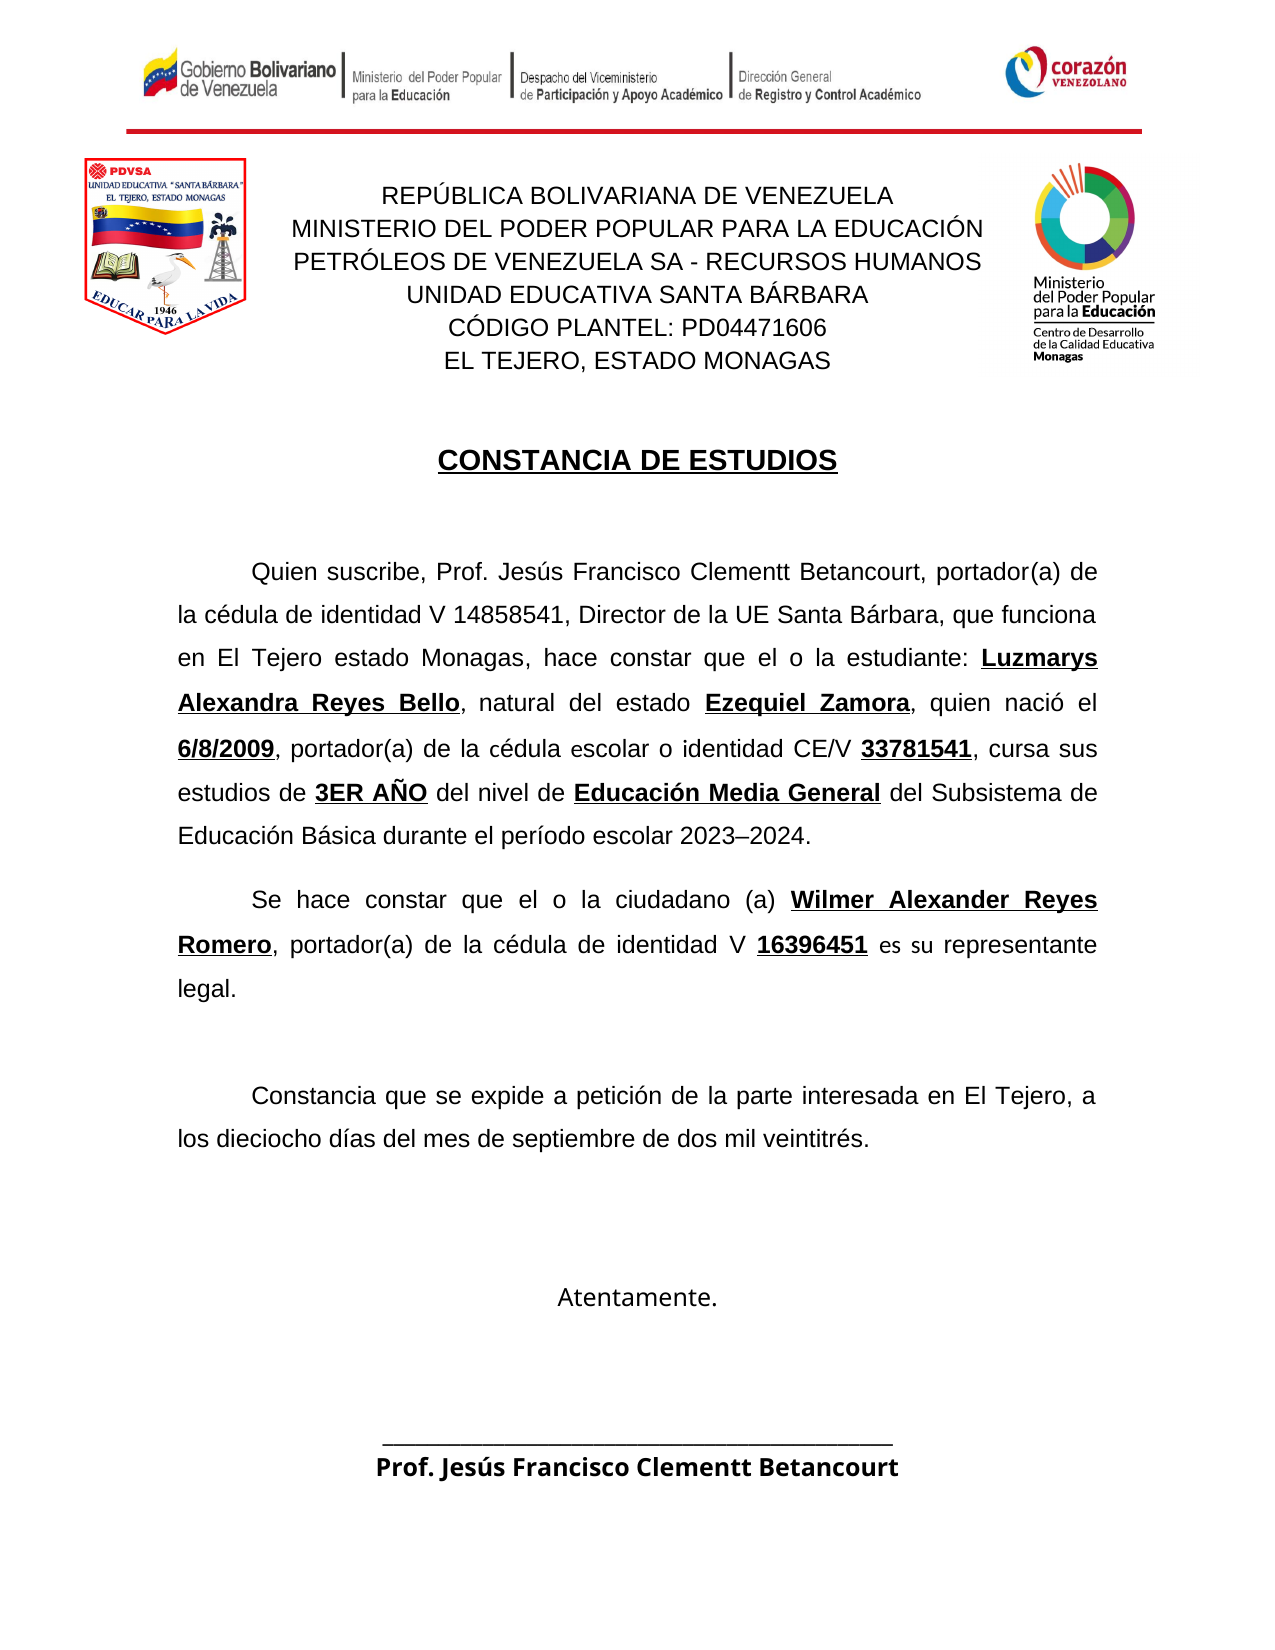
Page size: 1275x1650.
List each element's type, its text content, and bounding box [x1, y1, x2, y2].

text EL TEJERO, ESTADO MONAGAS [177, 346, 978, 374]
text Se hace constar que el o la ciudadano (a) Wilmer Alexander Reyes Romero, portador(a) de la cédula de identidad V 16396451 es su representante legal. [177, 885, 1098, 1002]
picture [126, 11, 1142, 134]
text CÓDIGO PLANTEL: PD04471606 [177, 313, 978, 341]
text Atentamente. [177, 1279, 1098, 1313]
text ______________________________________________ [177, 1416, 1098, 1450]
picture [79, 158, 252, 335]
text Quien suscribe, Prof. Jesús Francisco Clementt Betancourt, portador(a) de la cédula de identidad V 14858541, Director de la UE Santa Bárbara, que funciona en El Tejero estado Monagas, hace constar que el o la estudiante: Luzmarys Alexandra Reyes Bello, natural del estado Ezequiel Zamora, quien nació el 6/8/2009, portador(a) de la cédula escolar o identidad CE/V 33781541, cursa sus estudios de 3ER AÑO del nivel de Educación Media General del Subsistema de Educación Básica durante el período escolar 2023–2024. [177, 557, 1098, 849]
subtitle PETRÓLEOS DE VENEZUELA SA - RECURSOS HUMANOS [252, 247, 978, 275]
subtitle REPÚBLICA BOLIVARIANA DE VENEZUELA [252, 181, 978, 209]
subtitle CONSTANCIA DE ESTUDIOS [177, 443, 1098, 476]
subtitle MINISTERIO DEL PODER POPULAR PARA LA EDUCACIÓN [252, 214, 978, 242]
text Prof. Jesús Francisco Clementt Betancourt [177, 1450, 1098, 1484]
text Constancia que se expide a petición de la parte interesada en El Tejero, a los dieciocho días del mes de septiembre de dos mil veintitrés. [177, 1081, 1098, 1153]
text UNIDAD EDUCATIVA SANTA BÁRBARA [252, 280, 978, 308]
picture [978, 153, 1200, 377]
